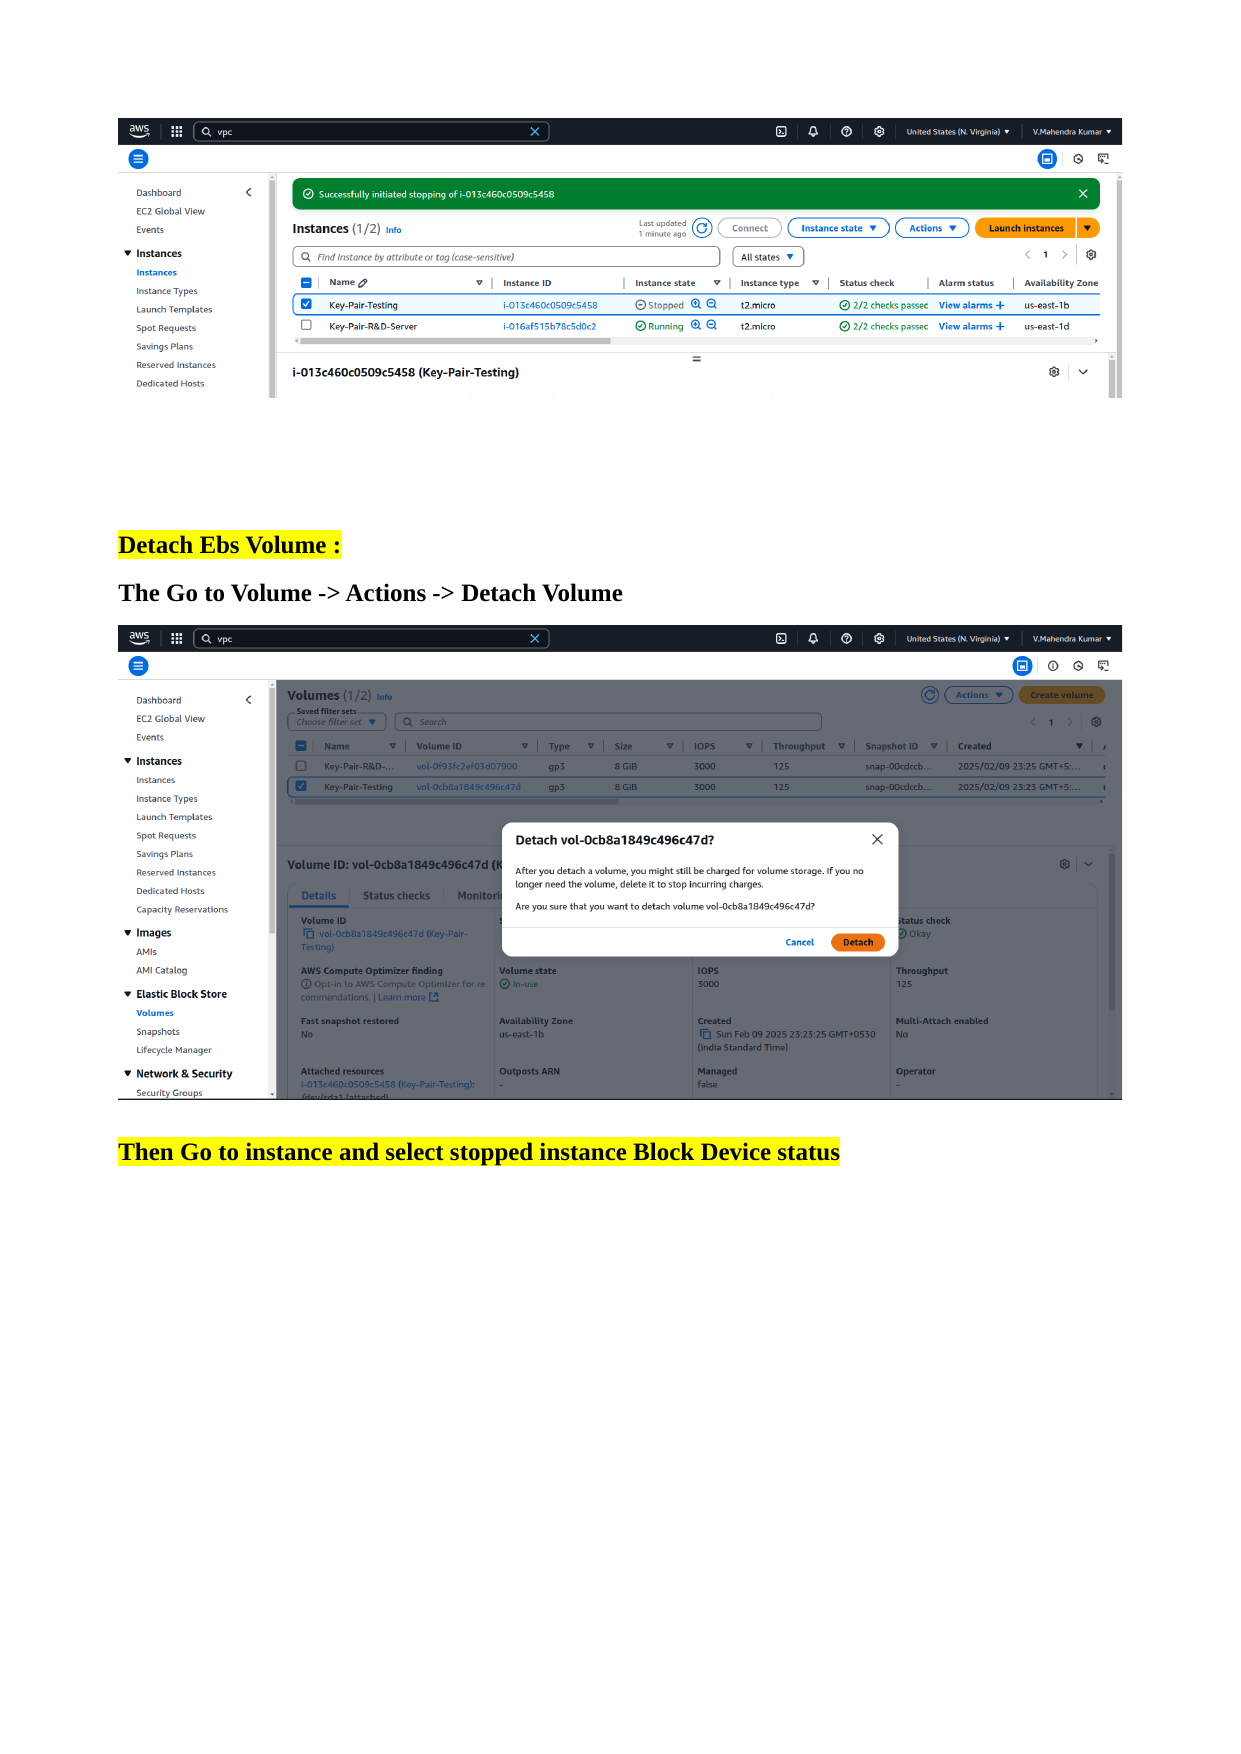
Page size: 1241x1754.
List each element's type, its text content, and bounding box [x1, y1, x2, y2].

picture [118, 118, 1123, 398]
text The Go to Volume -> Actions -> Detach Volume [118, 578, 1122, 607]
text Then Go to instance and select stopped instance Block Device status [118, 1100, 1122, 1166]
picture [118, 625, 1123, 1100]
text Detach Ebs Volume : [118, 530, 1122, 559]
